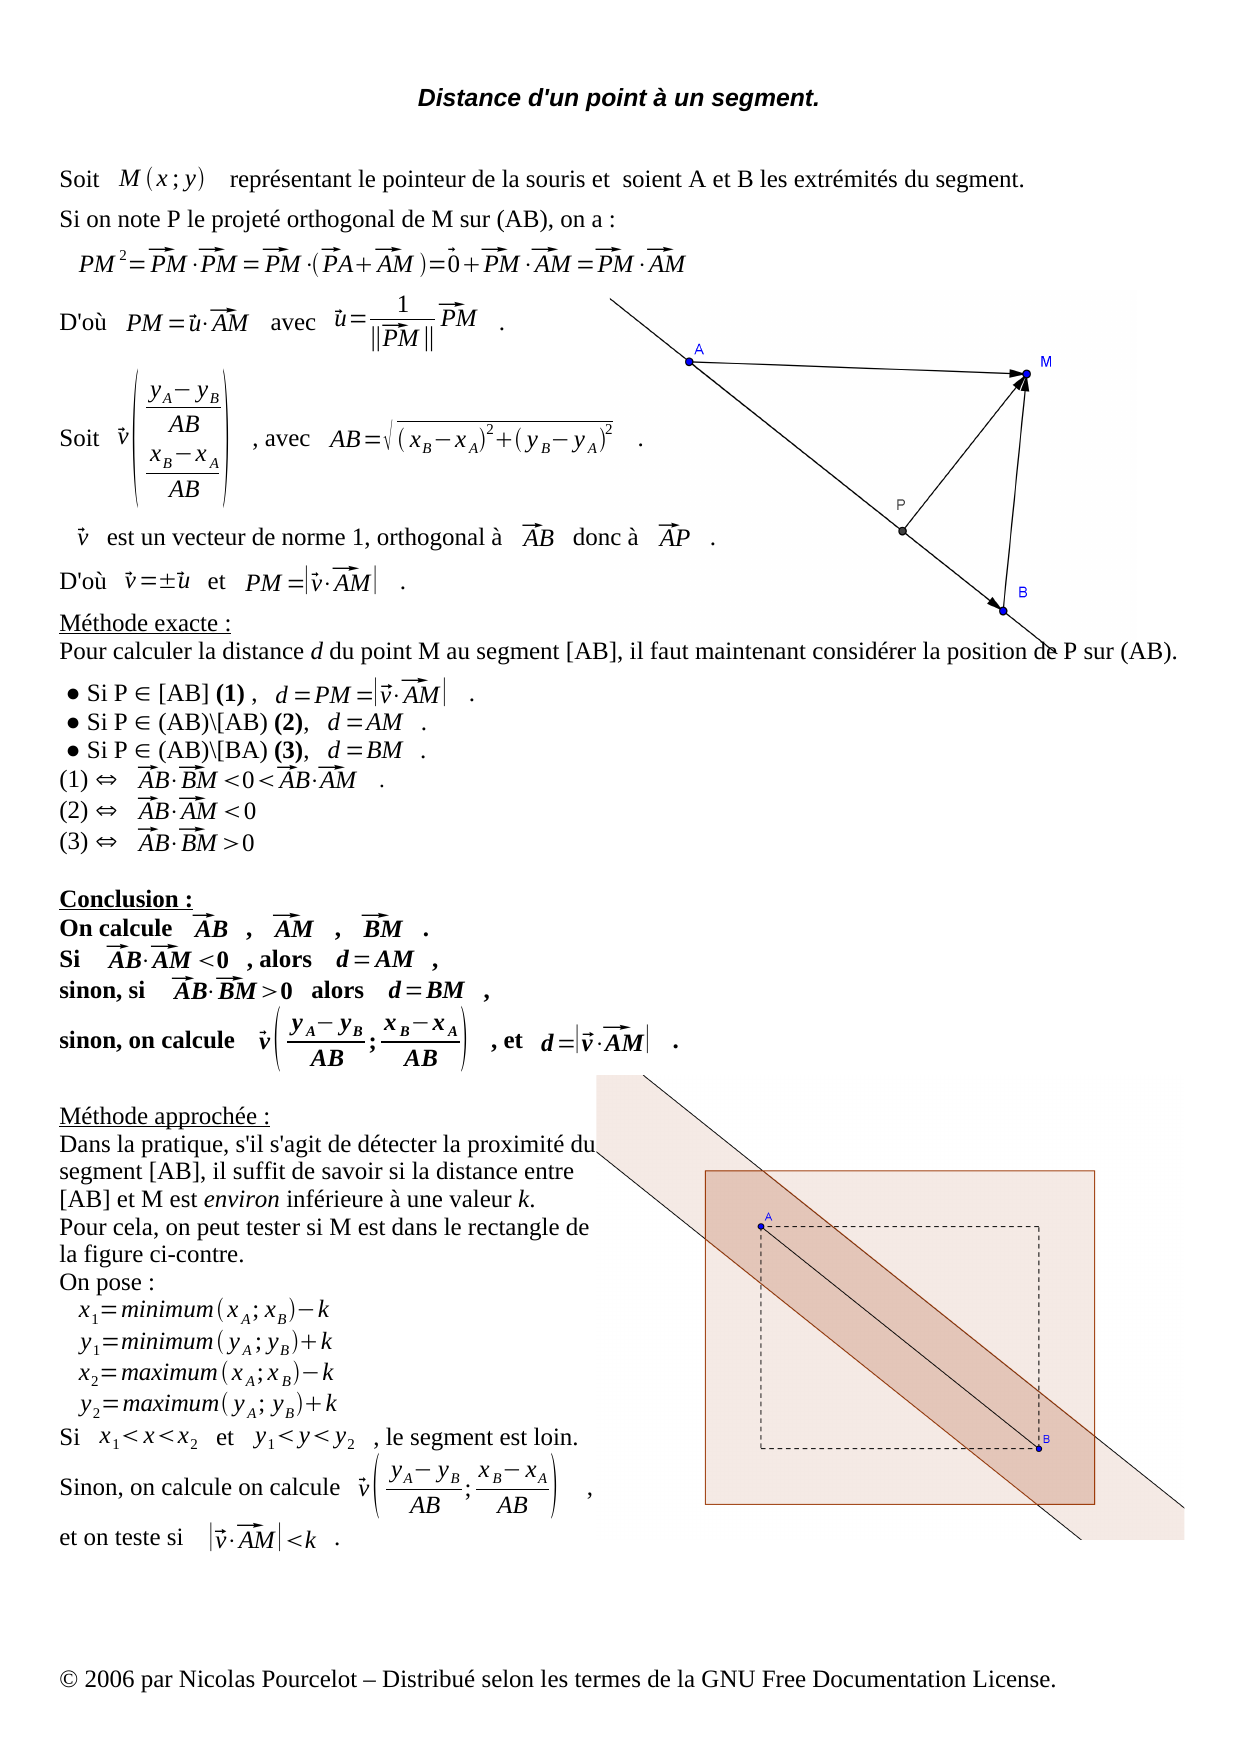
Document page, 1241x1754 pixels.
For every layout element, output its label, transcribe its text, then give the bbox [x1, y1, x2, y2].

text Pour calculer la distance d du point M au segment [AB], il faut maintenant considérer la position de P sur (AB). [950, 637, 1181, 664]
text Dans la pratique, s'il s'agit de détecter la proximité du segment [AB], il suffit de savoir si la distance entre [AB] et M est environ inférieure à une valeur k. [59, 1130, 596, 1213]
text (2) ⇔ [59, 795, 1181, 826]
text ● Si P ∈ (AB)\[BA) (3),. [59, 736, 1181, 764]
text est un vecteur de norme 1, orthogonal àdonc à. [59, 522, 609, 553]
text sinon, on calcule , et. [59, 1006, 1181, 1074]
text sinon, si alors , [59, 974, 1181, 1006]
text Méthode exacte : [59, 609, 609, 637]
text Soit représentant le pointeur de la souris et soient A et B les extrémités du segment. [59, 164, 1181, 193]
text On calcule,,. [59, 912, 1181, 943]
picture [609, 643, 613, 654]
text ● Si P ∈ (AB)\[AB) (2),. [59, 708, 1181, 736]
text D'oùavec. [59, 291, 609, 354]
text est un vecteur de norme 1, orthogonal àdonc à. [1137, 522, 1181, 553]
text [1137, 609, 1181, 637]
text Si , alors , [59, 943, 1181, 974]
text Méthode approchée : [59, 1102, 596, 1130]
text Siet, le segment est loin. Sinon, on calcule on calcule , et on teste si . [59, 1421, 1181, 1553]
text (3) ⇔ [59, 826, 1181, 857]
text Soit, avec . [1137, 366, 1181, 509]
text Pour cela, on peut tester si M est dans le rectangle de la figure ci-contre. On pose : [59, 1213, 596, 1327]
text [1137, 291, 1181, 354]
subtitle Distance d'un point à un segment. [59, 84, 1181, 112]
text [1137, 565, 1181, 597]
text Conclusion : [59, 885, 1181, 912]
text (1) ⇔. [59, 764, 1181, 795]
text D'oùet. [59, 565, 609, 597]
text Si on note P le projeté orthogonal de M sur (AB), on a : [59, 206, 1181, 233]
picture [609, 290, 1137, 654]
picture [596, 1075, 1185, 1540]
text ● Si P ∈ [AB] (1) ,. [59, 677, 1181, 708]
text Pour calculer la distance d du point M au segment [AB], il faut maintenant considérer la position de P sur (AB). [59, 637, 948, 664]
text Soit, avec . [59, 366, 609, 509]
